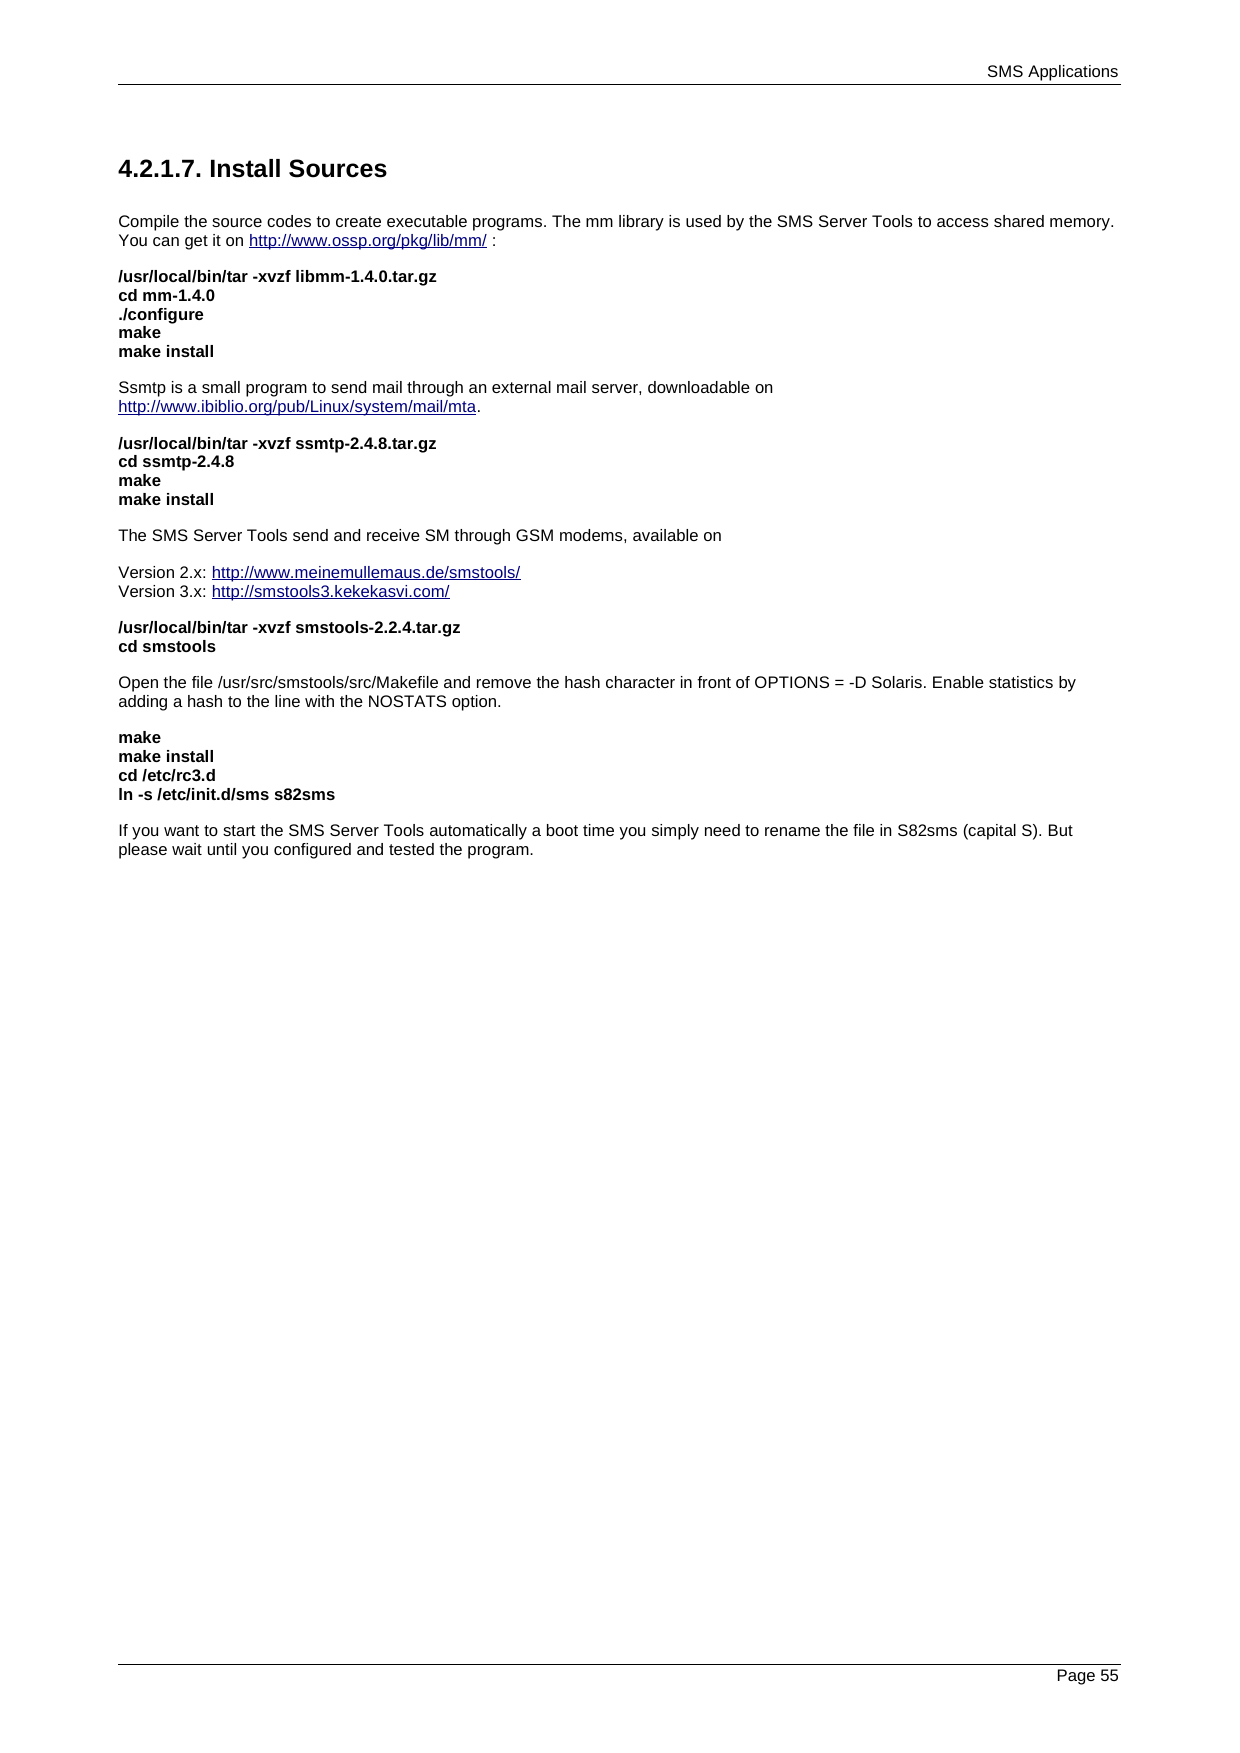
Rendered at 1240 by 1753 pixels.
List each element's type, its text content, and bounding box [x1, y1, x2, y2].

text The SMS Server Tools send and receive SM through GSM modems, available on [118, 527, 1121, 545]
text Compile the source codes to create executable programs. The mm library is used by the SMS Server Tools to access shared memory. You can get it on http://www.ossp.org/pkg/lib/mm/ : [118, 212, 1121, 249]
text /usr/local/bin/tar -xvzf smstools-2.2.4.tar.gz cd smstools [118, 618, 1121, 656]
text /usr/local/bin/tar -xvzf ssmtp-2.4.8.tar.gz cd ssmtp-2.4.8 make make install [118, 434, 1121, 509]
text Ssmtp is a small program to send mail through an external mail server, downloadable on http://www.ibiblio.org/pub/Linux/system/mail/mta. [118, 379, 1121, 416]
subtitle Install Sources [118, 154, 1121, 182]
text /usr/local/bin/tar -xvzf libmm-1.4.0.tar.gz cd mm-1.4.0 ./configure make make install [118, 267, 1121, 361]
text Open the file /usr/src/smstools/src/Makefile and remove the hash character in front of OPTIONS = -D Solaris. Enable statistics by adding a hash to the line with the NOSTATS option. [118, 673, 1121, 711]
text Version 2.x: http://www.meinemullemaus.de/smstools/ Version 3.x: http://smstools3.kekekasvi.com/ [118, 563, 1121, 601]
text make make install cd /etc/rc3.d ln -s /etc/init.d/sms s82sms [118, 729, 1121, 804]
text If you want to start the SMS Server Tools automatically a boot time you simply need to rename the file in S82sms (capital S). But please wait until you configured and tested the program. [118, 821, 1121, 859]
